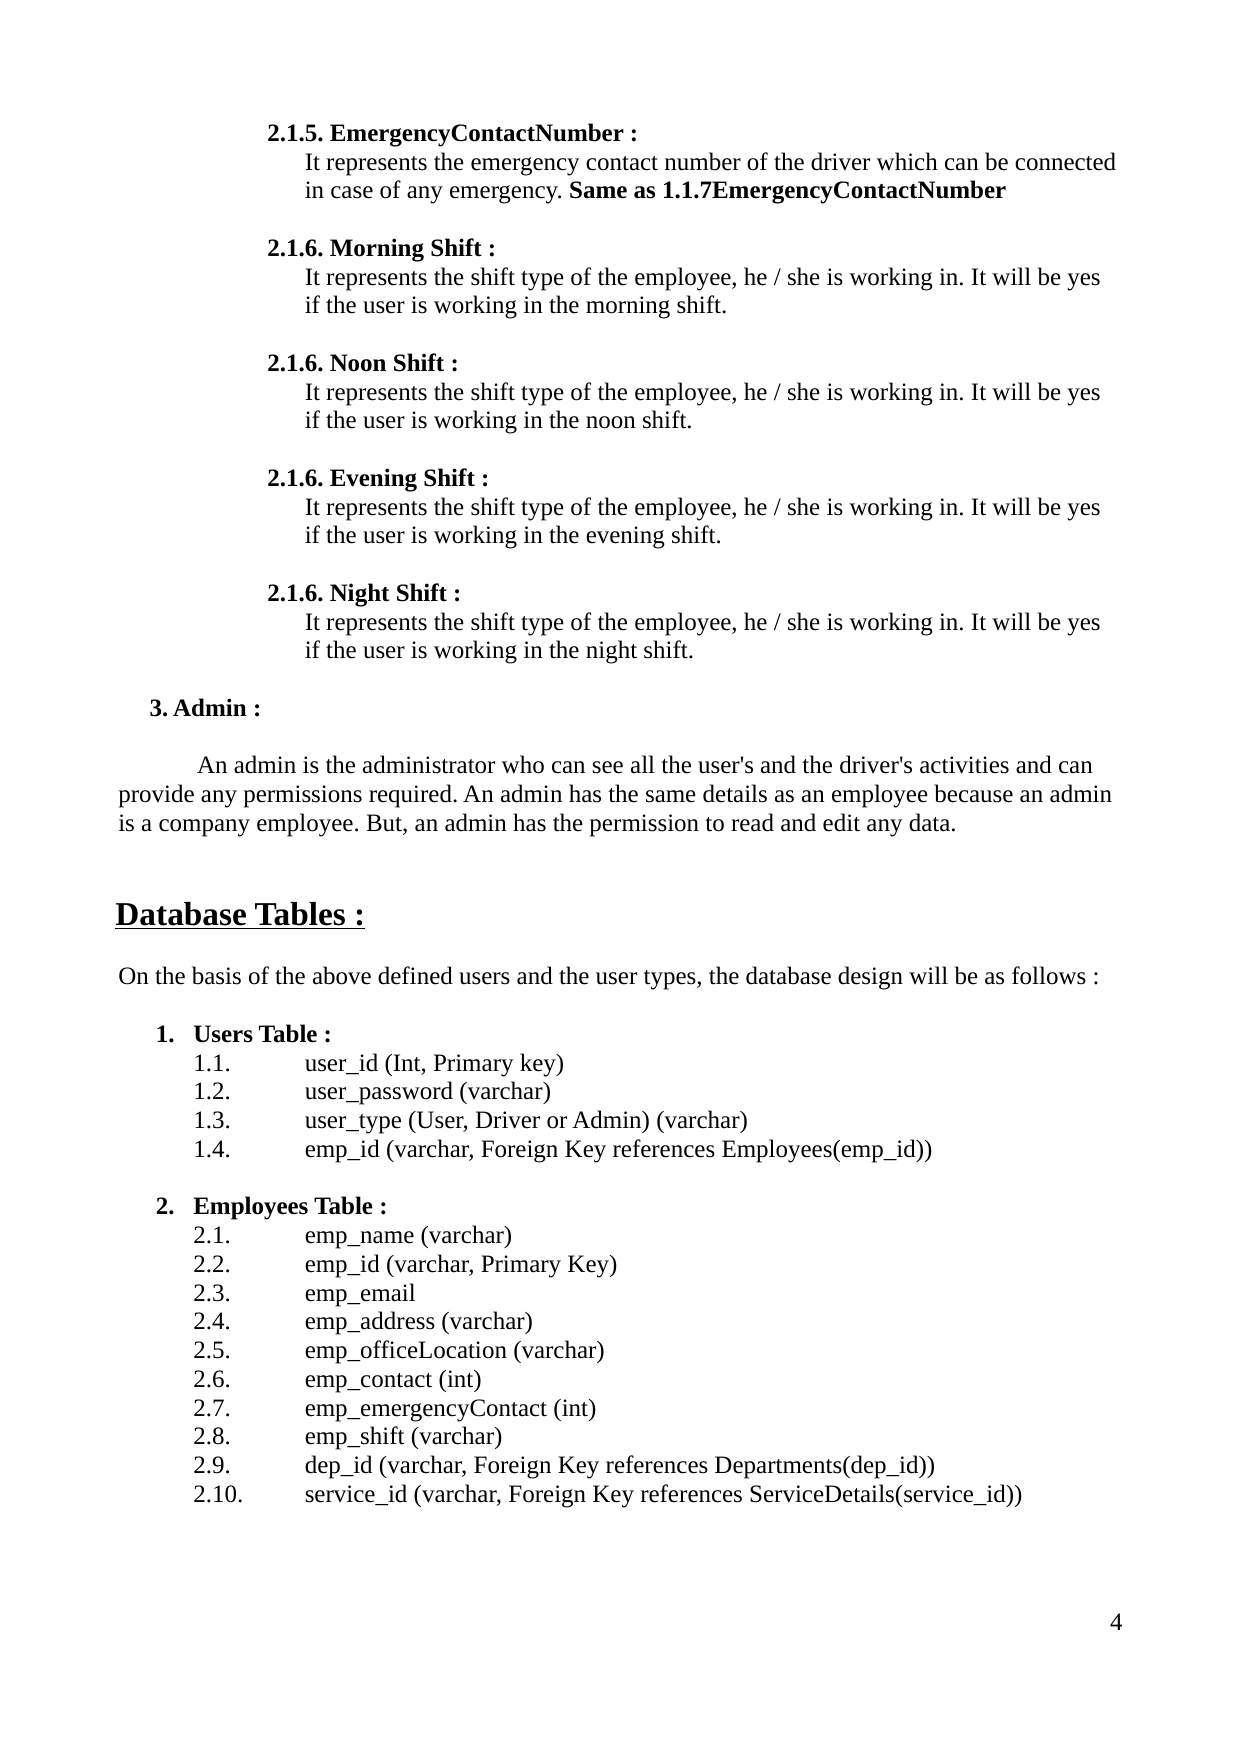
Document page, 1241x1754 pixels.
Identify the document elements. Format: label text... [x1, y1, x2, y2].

list 2.1.6. Morning Shift : [229, 233, 1122, 262]
list service_id (varchar, Foreign Key references ServiceDetails(service_id)) [193, 1479, 1122, 1508]
list dep_id (varchar, Foreign Key references Departments(dep_id)) [193, 1450, 1122, 1479]
list It represents the shift type of the employee, he / she is working in. It will be yes if the user is working in the morning shift. [267, 262, 1122, 319]
text 3. Admin : [118, 693, 1122, 722]
list emp_name (varchar) [193, 1220, 1122, 1249]
list It represents the shift type of the employee, he / she is working in. It will be yes if the user is working in the evening shift. [267, 492, 1122, 549]
list emp_shift (varchar) [193, 1421, 1122, 1450]
list Users Table : [156, 1019, 1122, 1048]
list emp_contact (int) [193, 1364, 1122, 1393]
list emp_address (varchar) [193, 1306, 1122, 1335]
text An admin is the administrator who can see all the user's and the driver's activities and can provide any permissions required. An admin has the same details as an employee because an admin is a company employee. But, an admin has the permission to read and edit any data. [118, 751, 1122, 837]
list user_password (varchar) [193, 1076, 1122, 1105]
list 2.1.6. Night Shift : [229, 578, 1122, 607]
list It represents the shift type of the employee, he / she is working in. It will be yes if the user is working in the night shift. [267, 607, 1122, 664]
list emp_officeLocation (varchar) [193, 1335, 1122, 1364]
list emp_id (varchar, Foreign Key references Employees(emp_id)) [193, 1134, 1122, 1163]
list It represents the emergency contact number of the driver which can be connected in case of any emergency. Same as 1.1.7EmergencyContactNumber [267, 147, 1122, 204]
text Database Tables : [89, 894, 1122, 933]
list user_type (User, Driver or Admin) (varchar) [193, 1105, 1122, 1134]
list 2.1.5. EmergencyContactNumber : [229, 118, 1122, 147]
list 2.1.6. Noon Shift : [229, 348, 1122, 377]
list It represents the shift type of the employee, he / she is working in. It will be yes if the user is working in the noon shift. [267, 377, 1122, 434]
list emp_emergencyContact (int) [193, 1393, 1122, 1421]
text On the basis of the above defined users and the user types, the database design will be as follows : [118, 961, 1122, 990]
list emp_email [193, 1278, 1122, 1306]
list user_id (Int, Primary key) [193, 1048, 1122, 1076]
list Employees Table : [156, 1191, 1122, 1220]
list emp_id (varchar, Primary Key) [193, 1249, 1122, 1278]
list 2.1.6. Evening Shift : [229, 463, 1122, 492]
